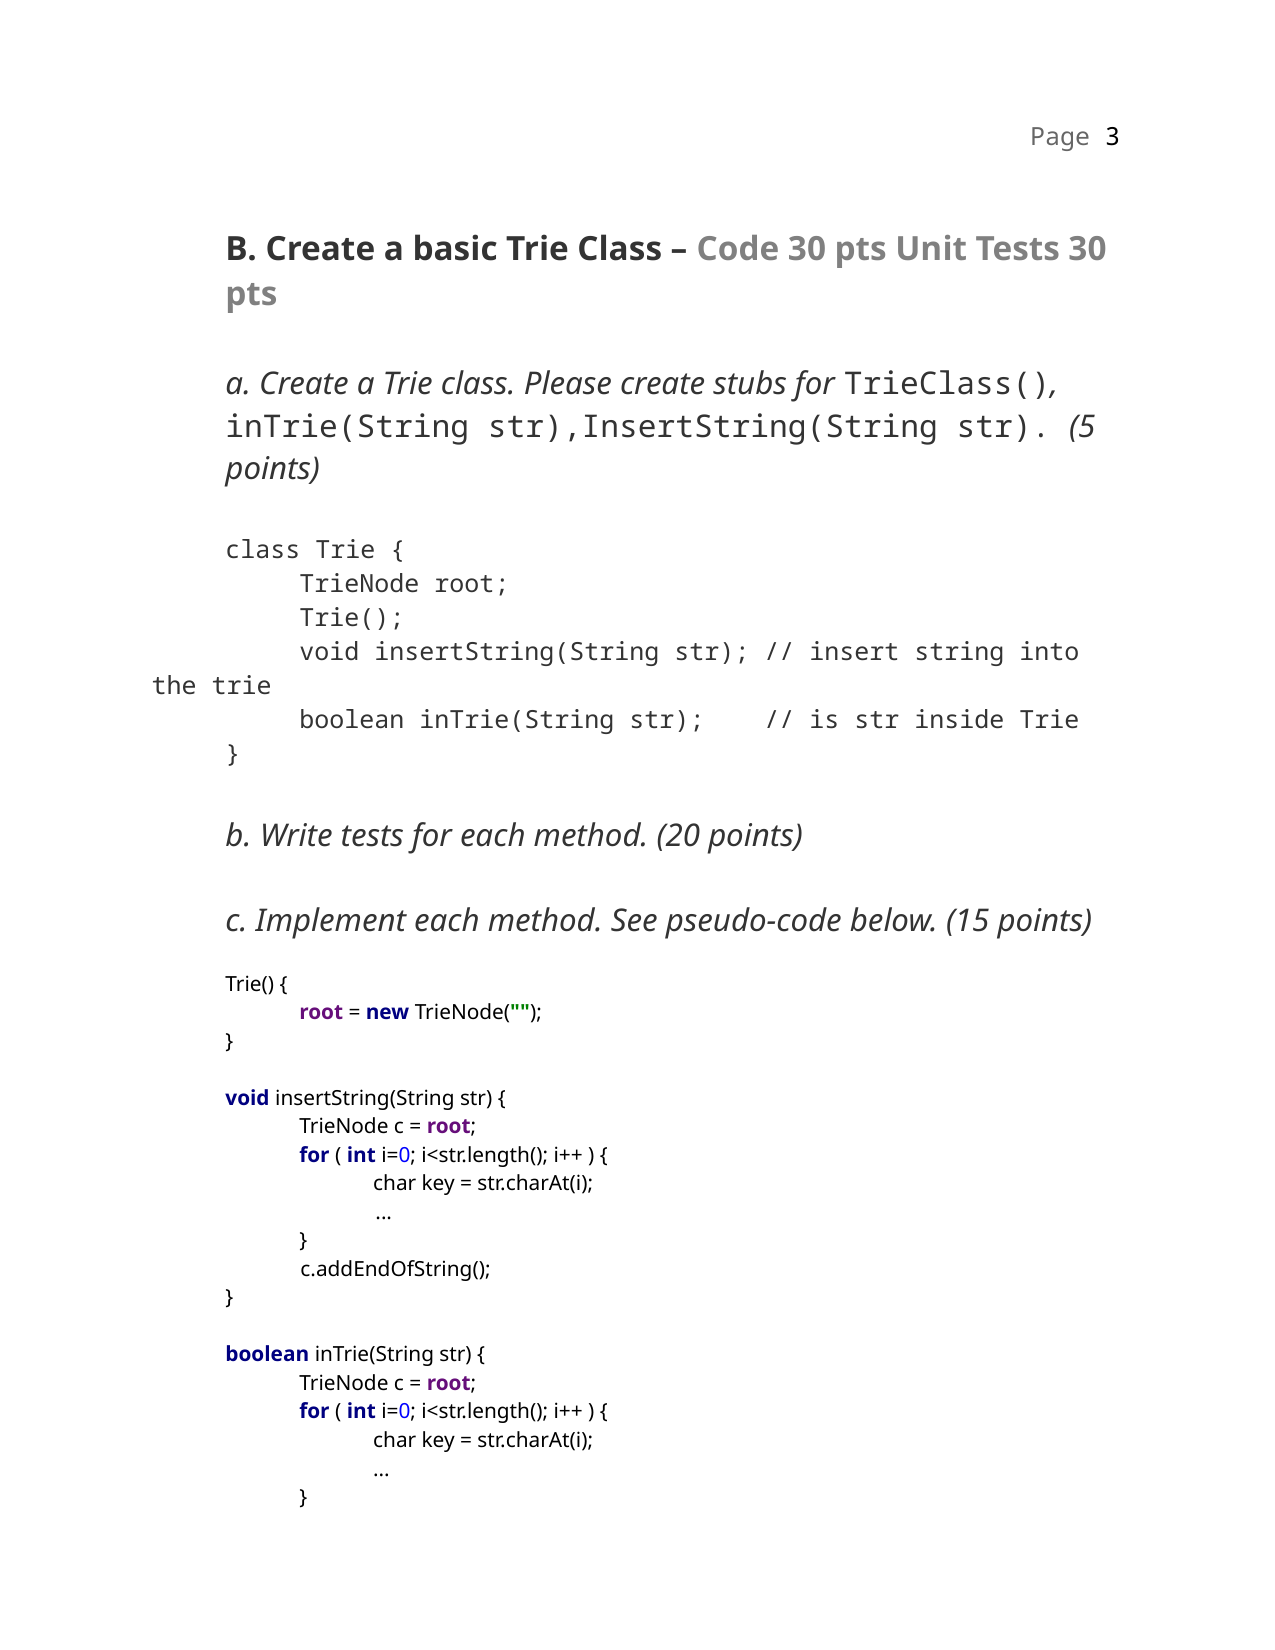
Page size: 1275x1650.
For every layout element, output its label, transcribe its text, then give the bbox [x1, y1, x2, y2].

text } [151, 1026, 1119, 1054]
text root = new TrieNode(""); [151, 997, 1119, 1026]
text boolean inTrie(String str); // is str inside Trie [151, 702, 1119, 736]
text } [151, 1482, 1119, 1511]
text TrieNode c = root; [151, 1111, 1119, 1140]
text Trie(); [151, 599, 1119, 634]
list c. Implement each method. See pseudo-code below. (15 points) [225, 898, 1119, 940]
text class Trie { [151, 531, 1119, 566]
text Trie() { [151, 969, 1119, 997]
text void insertString(String str) { [151, 1083, 1119, 1111]
text for ( int i=0; i<str.length(); i++ ) { [151, 1140, 1119, 1168]
text B. Create a basic Trie Class – Code 30 pts Unit Tests 30 pts [225, 225, 1119, 316]
text TrieNode c = root; [151, 1368, 1119, 1397]
list b. Write tests for each method. (20 points) [225, 812, 1119, 855]
text char key = str.charAt(i); [151, 1168, 1119, 1197]
text } [151, 1225, 1119, 1254]
text void insertString(String str); // insert string into the trie [151, 634, 1119, 702]
text ... [151, 1454, 1119, 1482]
text a. Create a Trie class. Please create stubs for TrieClass(), inTrie(String str),InsertString(String str). (5 points) [225, 361, 1119, 489]
text } [151, 736, 1119, 770]
text ... [151, 1197, 1119, 1225]
text TrieNode root; [151, 566, 1119, 599]
text char key = str.charAt(i); [151, 1425, 1119, 1454]
text } [151, 1282, 1119, 1311]
text c.addEndOfString(); [151, 1254, 1119, 1282]
text for ( int i=0; i<str.length(); i++ ) { [151, 1397, 1119, 1425]
text boolean inTrie(String str) { [151, 1339, 1119, 1368]
